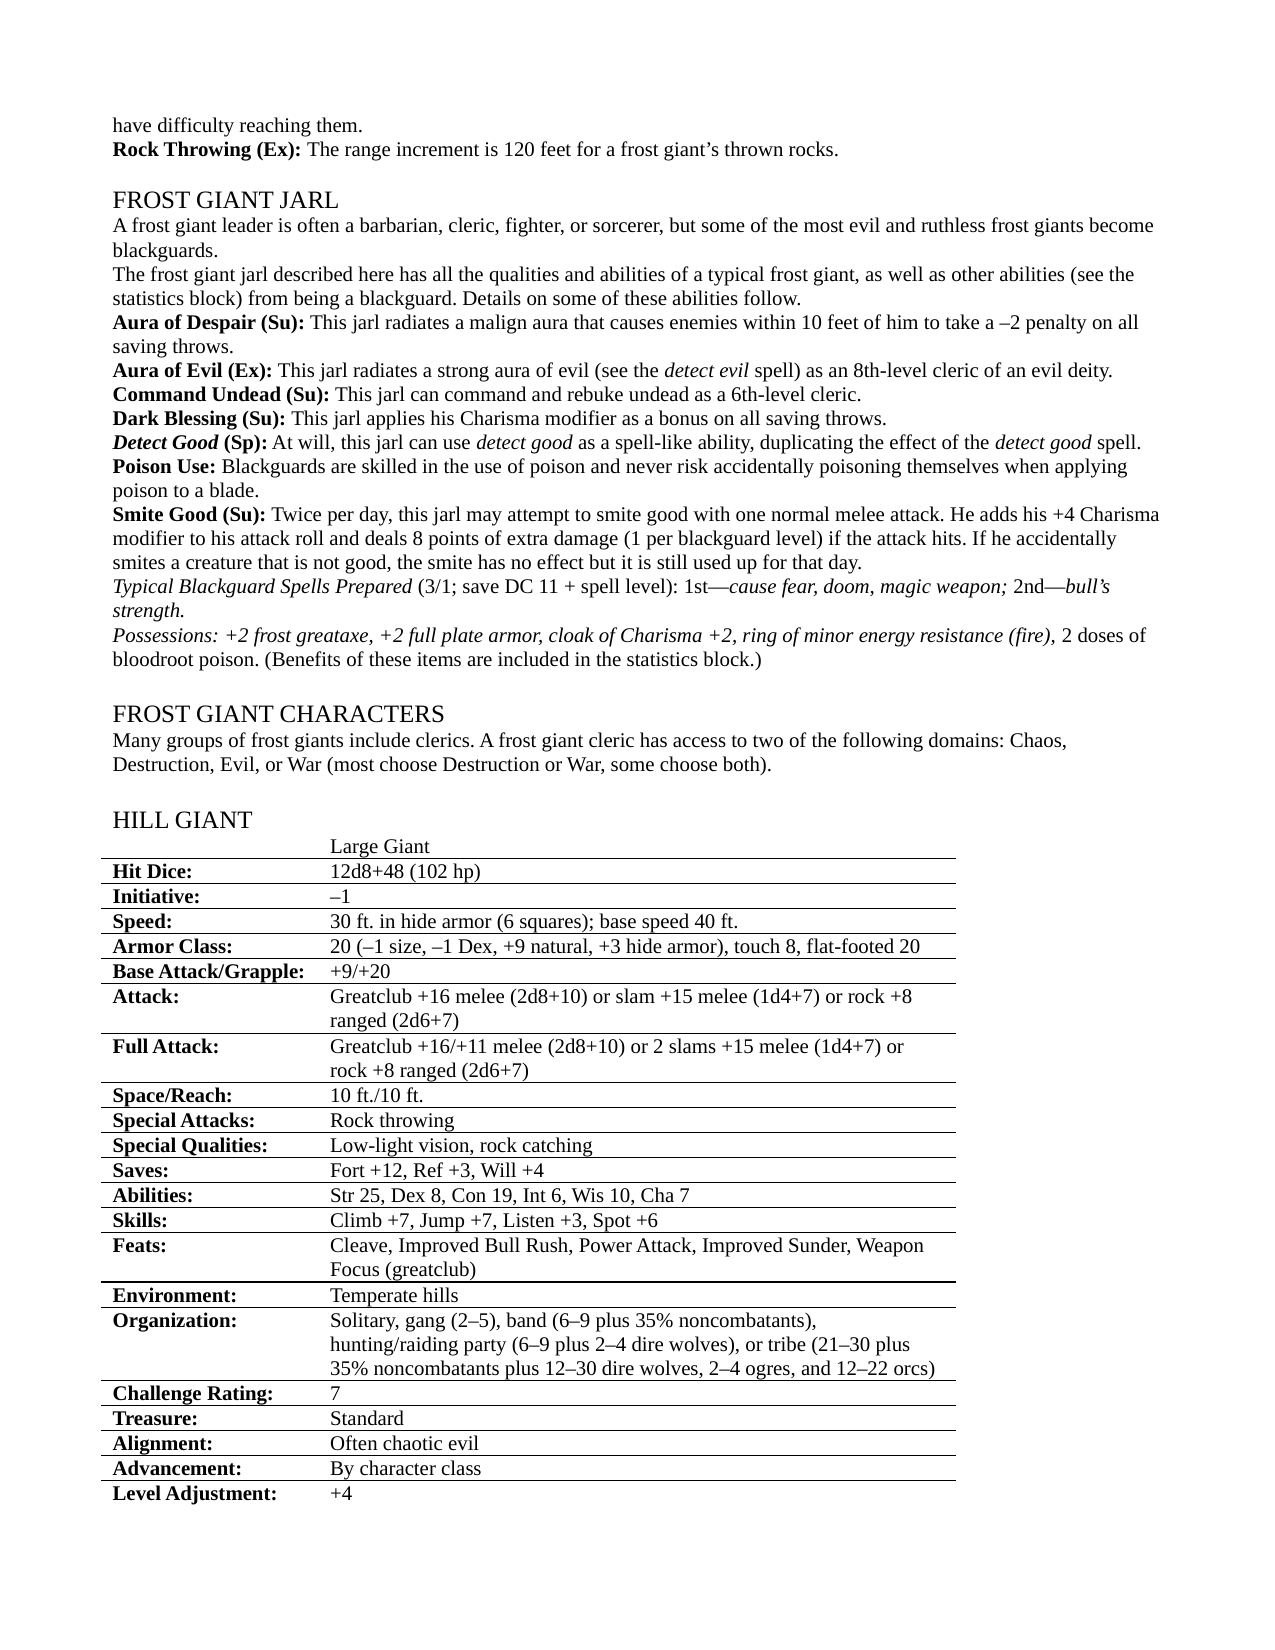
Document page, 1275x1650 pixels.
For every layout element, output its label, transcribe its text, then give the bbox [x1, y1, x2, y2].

table_cell Treasure: [101, 1406, 319, 1430]
table_cell Abilities: [101, 1183, 319, 1207]
table_cell Base Attack/Grapple: [101, 959, 319, 983]
table_cell Advancement: [101, 1456, 319, 1480]
text FROST GIANT JARL [112, 185, 1162, 213]
text Many groups of frost giants include clerics. A frost giant cleric has access to two of the following domains: Chaos, Destruction, Evil, or War (most choose Destruction or War, some choose both). [112, 728, 1162, 776]
table_cell Fort +12, Ref +3, Will +4 [319, 1158, 956, 1182]
text Aura of Evil (Ex): This jarl radiates a strong aura of evil (see the detect evil spell) as an 8th-level cleric of an evil deity. [112, 358, 1162, 382]
table_cell Attack: [101, 984, 319, 1032]
table_cell Greatclub +16/+11 melee (2d8+10) or 2 slams +15 melee (1d4+7) or rock +8 ranged (2d6+7) [319, 1034, 956, 1082]
table_cell Level Adjustment: [101, 1481, 319, 1505]
table_cell Challenge Rating: [101, 1381, 319, 1405]
table_cell Special Qualities: [101, 1133, 319, 1157]
text The frost giant jarl described here has all the qualities and abilities of a typical frost giant, as well as other abilities (see the statistics block) from being a blackguard. Details on some of these abilities follow. [112, 262, 1162, 310]
table_cell Climb +7, Jump +7, Listen +3, Spot +6 [319, 1208, 956, 1232]
table_cell By character class [319, 1456, 956, 1480]
table_cell Armor Class: [101, 934, 319, 958]
table_cell Hit Dice: [101, 859, 319, 883]
table_cell Temperate hills [319, 1283, 956, 1307]
text have difficulty reaching them. [112, 112, 1162, 137]
table_cell Skills: [101, 1208, 319, 1232]
text Dark Blessing (Su): This jarl applies his Charisma modifier as a bonus on all saving throws. [112, 406, 1162, 430]
table_cell Environment: [101, 1283, 319, 1307]
table_cell +4 [319, 1481, 956, 1505]
text FROST GIANT CHARACTERS [112, 699, 1162, 728]
table_cell Alignment: [101, 1431, 319, 1455]
table_cell Full Attack: [101, 1034, 319, 1082]
table_cell Str 25, Dex 8, Con 19, Int 6, Wis 10, Cha 7 [319, 1183, 956, 1207]
text Typical Blackguard Spells Prepared (3/1; save DC 11 + spell level): 1st—cause fear, doom, magic weapon; 2nd—bull’s strength. [112, 574, 1162, 622]
text A frost giant leader is often a barbarian, cleric, fighter, or sorcerer, but some of the most evil and ruthless frost giants become blackguards. [112, 213, 1162, 262]
table_cell –1 [319, 884, 956, 908]
table_cell 20 (–1 size, –1 Dex, +9 natural, +3 hide armor), touch 8, flat-footed 20 [319, 934, 956, 958]
table_cell Space/Reach: [101, 1083, 319, 1107]
table_cell Greatclub +16 melee (2d8+10) or slam +15 melee (1d4+7) or rock +8 ranged (2d6+7) [319, 984, 956, 1032]
table_cell Special Attacks: [101, 1108, 319, 1132]
text Smite Good (Su): Twice per day, this jarl may attempt to smite good with one normal melee attack. He adds his +4 Charisma modifier to his attack roll and deals 8 points of extra damage (1 per blackguard level) if the attack hits. If he accidentally smites a creature that is not good, the smite has no effect but it is still used up for that day. [112, 502, 1162, 574]
table_cell Initiative: [101, 884, 319, 908]
table_cell 7 [319, 1381, 956, 1405]
table_cell Saves: [101, 1158, 319, 1182]
table_cell Standard [319, 1406, 956, 1430]
table_cell 10 ft./10 ft. [319, 1083, 956, 1107]
table_cell Cleave, Improved Bull Rush, Power Attack, Improved Sunder, Weapon Focus (greatclub) [319, 1233, 956, 1281]
table_cell 30 ft. in hide armor (6 squares); base speed 40 ft. [319, 909, 956, 933]
text Possessions: +2 frost greataxe, +2 full plate armor, cloak of Charisma +2, ring of minor energy resistance (fire), 2 doses of bloodroot poison. (Benefits of these items are included in the statistics block.) [112, 622, 1162, 671]
table_cell Often chaotic evil [319, 1431, 956, 1455]
table_cell Solitary, gang (2–5), band (6–9 plus 35% noncombatants), hunting/raiding party (6–9 plus 2–4 dire wolves), or tribe (21–30 plus 35% noncombatants plus 12–30 dire wolves, 2–4 ogres, and 12–22 orcs) [319, 1308, 956, 1380]
text Poison Use: Blackguards are skilled in the use of poison and never risk accidentally poisoning themselves when applying poison to a blade. [112, 454, 1162, 502]
table_cell Speed: [101, 909, 319, 933]
table_cell Feats: [101, 1233, 319, 1281]
text Rock Throwing (Ex): The range increment is 120 feet for a frost giant’s thrown rocks. [112, 137, 1162, 161]
text Detect Good (Sp): At will, this jarl can use detect good as a spell-like ability, duplicating the effect of the detect good spell. [112, 430, 1162, 454]
text Aura of Despair (Su): This jarl radiates a malign aura that causes enemies within 10 feet of him to take a –2 penalty on all saving throws. [112, 310, 1162, 358]
table_cell 12d8+48 (102 hp) [319, 859, 956, 883]
table_cell Rock throwing [319, 1108, 956, 1132]
table_cell +9/+20 [319, 959, 956, 983]
text Command Undead (Su): This jarl can command and rebuke undead as a 6th-level cleric. [112, 382, 1162, 406]
table_header [101, 834, 319, 858]
table_cell Organization: [101, 1308, 319, 1380]
text HILL GIANT [112, 805, 1162, 834]
table_header Large Giant [319, 834, 956, 858]
table_cell Low-light vision, rock catching [319, 1133, 956, 1157]
